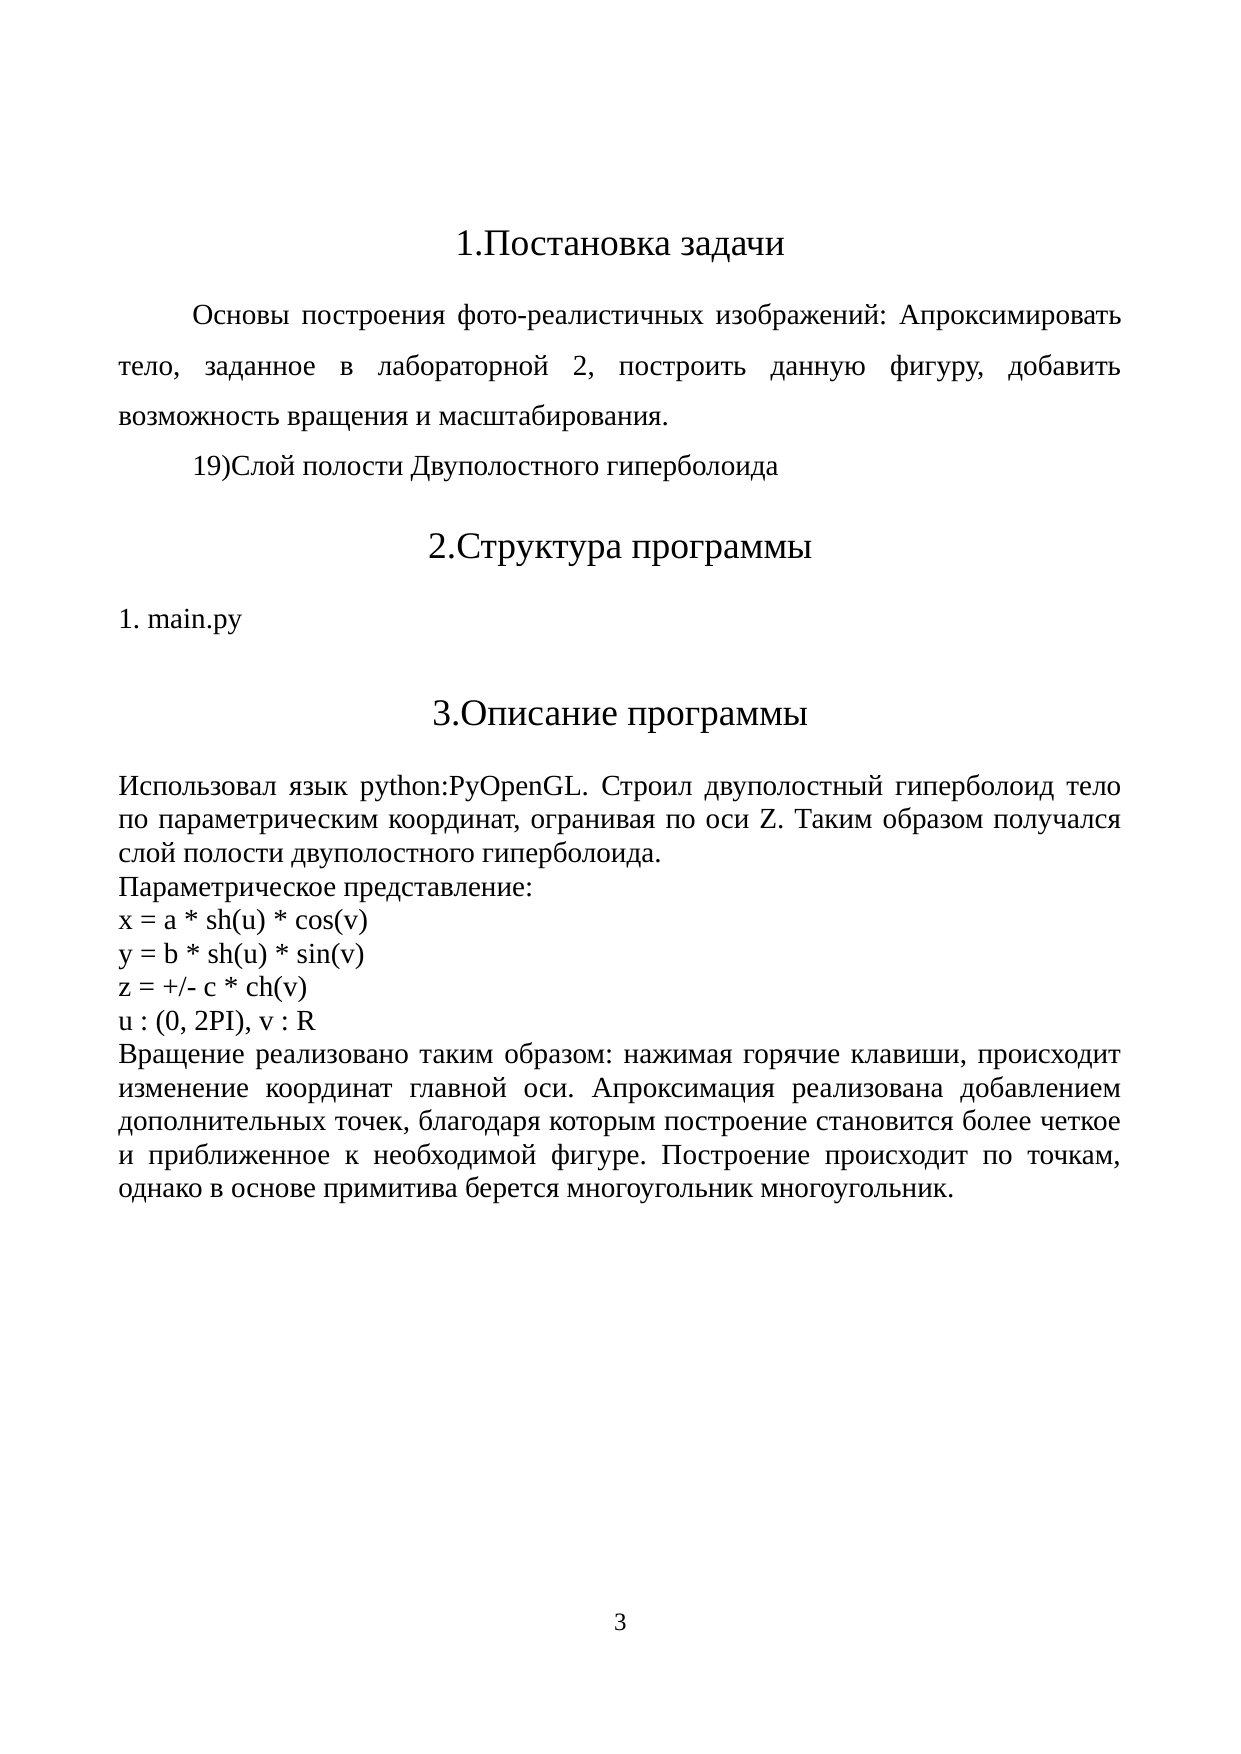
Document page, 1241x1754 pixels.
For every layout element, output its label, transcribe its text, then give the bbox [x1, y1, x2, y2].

text 19)Слой полости Двуполостного гиперболоида [118, 448, 1122, 482]
subtitle 3.Описание программы [118, 691, 1122, 734]
text z = +/- c * ch(v) [118, 969, 1122, 1003]
text Вращение реализовано таким образом: нажимая горячие клавиши, происходит изменение координат главной оси. Апроксимация реализована добавлением дополнительных точек, благодаря которым построение становится более четкое и приближенное к необходимой фигуре. Построение происходит по точкам, однако в основе примитива берется многоугольник многоугольник. [118, 1036, 1122, 1204]
text Использовал язык python:PyOpenGL. Строил двуполостный гиперболоид тело по параметрическим координат, огранивая по оси Z. Таким образом получался слой полости двуполостного гиперболоида. [118, 768, 1122, 869]
text y = b * sh(u) * sin(v) [118, 936, 1122, 969]
subtitle 1.Постановка задачи [118, 220, 1122, 263]
subtitle 2.Структура программы [118, 524, 1122, 567]
text x = a * sh(u) * cos(v) [118, 902, 1122, 936]
text Параметрическое представление: [118, 869, 1122, 902]
text Основы построения фото-реалистичных изображений: Апроксимировать тело, заданное в лабораторной 2, построить данную фигуру, добавить возможность вращения и масштабирования. [118, 297, 1122, 432]
text 1. main.py [118, 601, 1122, 634]
text u : (0, 2PI), v : R [118, 1003, 1122, 1036]
